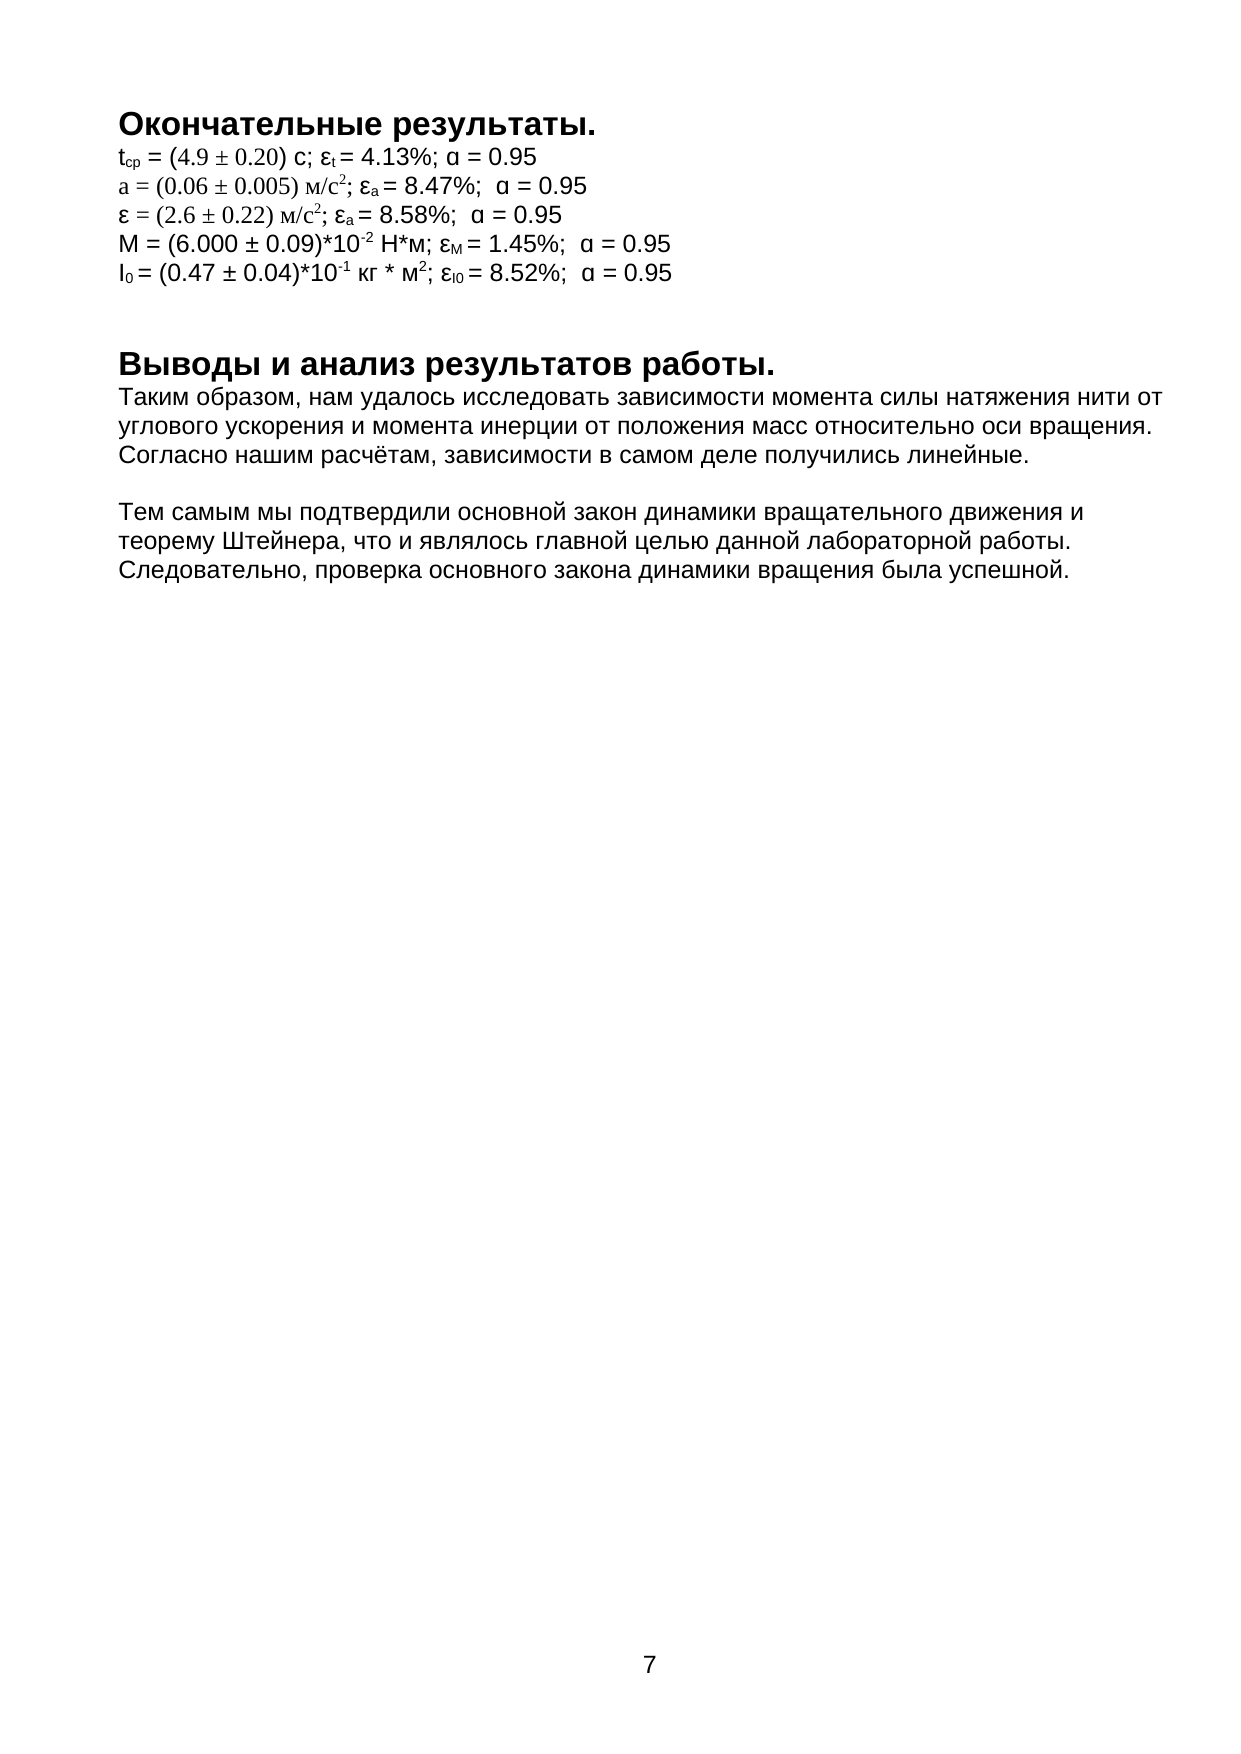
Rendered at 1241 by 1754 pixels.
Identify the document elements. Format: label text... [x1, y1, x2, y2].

text Выводы и анализ результатов работы. [118, 344, 1181, 382]
text a = (0.06 ± 0.005) м/c2; εa = 8.47%; ɑ = 0.95 [118, 171, 1181, 200]
text tср = (4.9 ± 0.20) с; εt = 4.13%; ɑ = 0.95 [118, 142, 1181, 171]
text Таким образом, нам удалось исследовать зависимости момента силы натяжения нити от углового ускорения и момента инерции от положения масс относительно оси вращения. Согласно нашим расчётам, зависимости в самом деле получились линейные. [118, 382, 1181, 468]
text Тем самым мы подтвердили основной закон динамики вращательного движения и теорему Штейнера, что и являлось главной целью данной лабораторной работы. Следовательно, проверка основного закона динамики вращения была успешной. [118, 497, 1181, 583]
text ε = (2.6 ± 0.22) м/c2; εa = 8.58%; ɑ = 0.95 [118, 200, 1181, 229]
text Окончательные результаты. [118, 104, 1181, 142]
text I0 = (0.47 ± 0.04)*10-1 кг * м2; εI0 = 8.52%; ɑ = 0.95 [118, 257, 1181, 286]
text M = (6.000 ± 0.09)*10-2 H*м; εM = 1.45%; ɑ = 0.95 [118, 229, 1181, 257]
